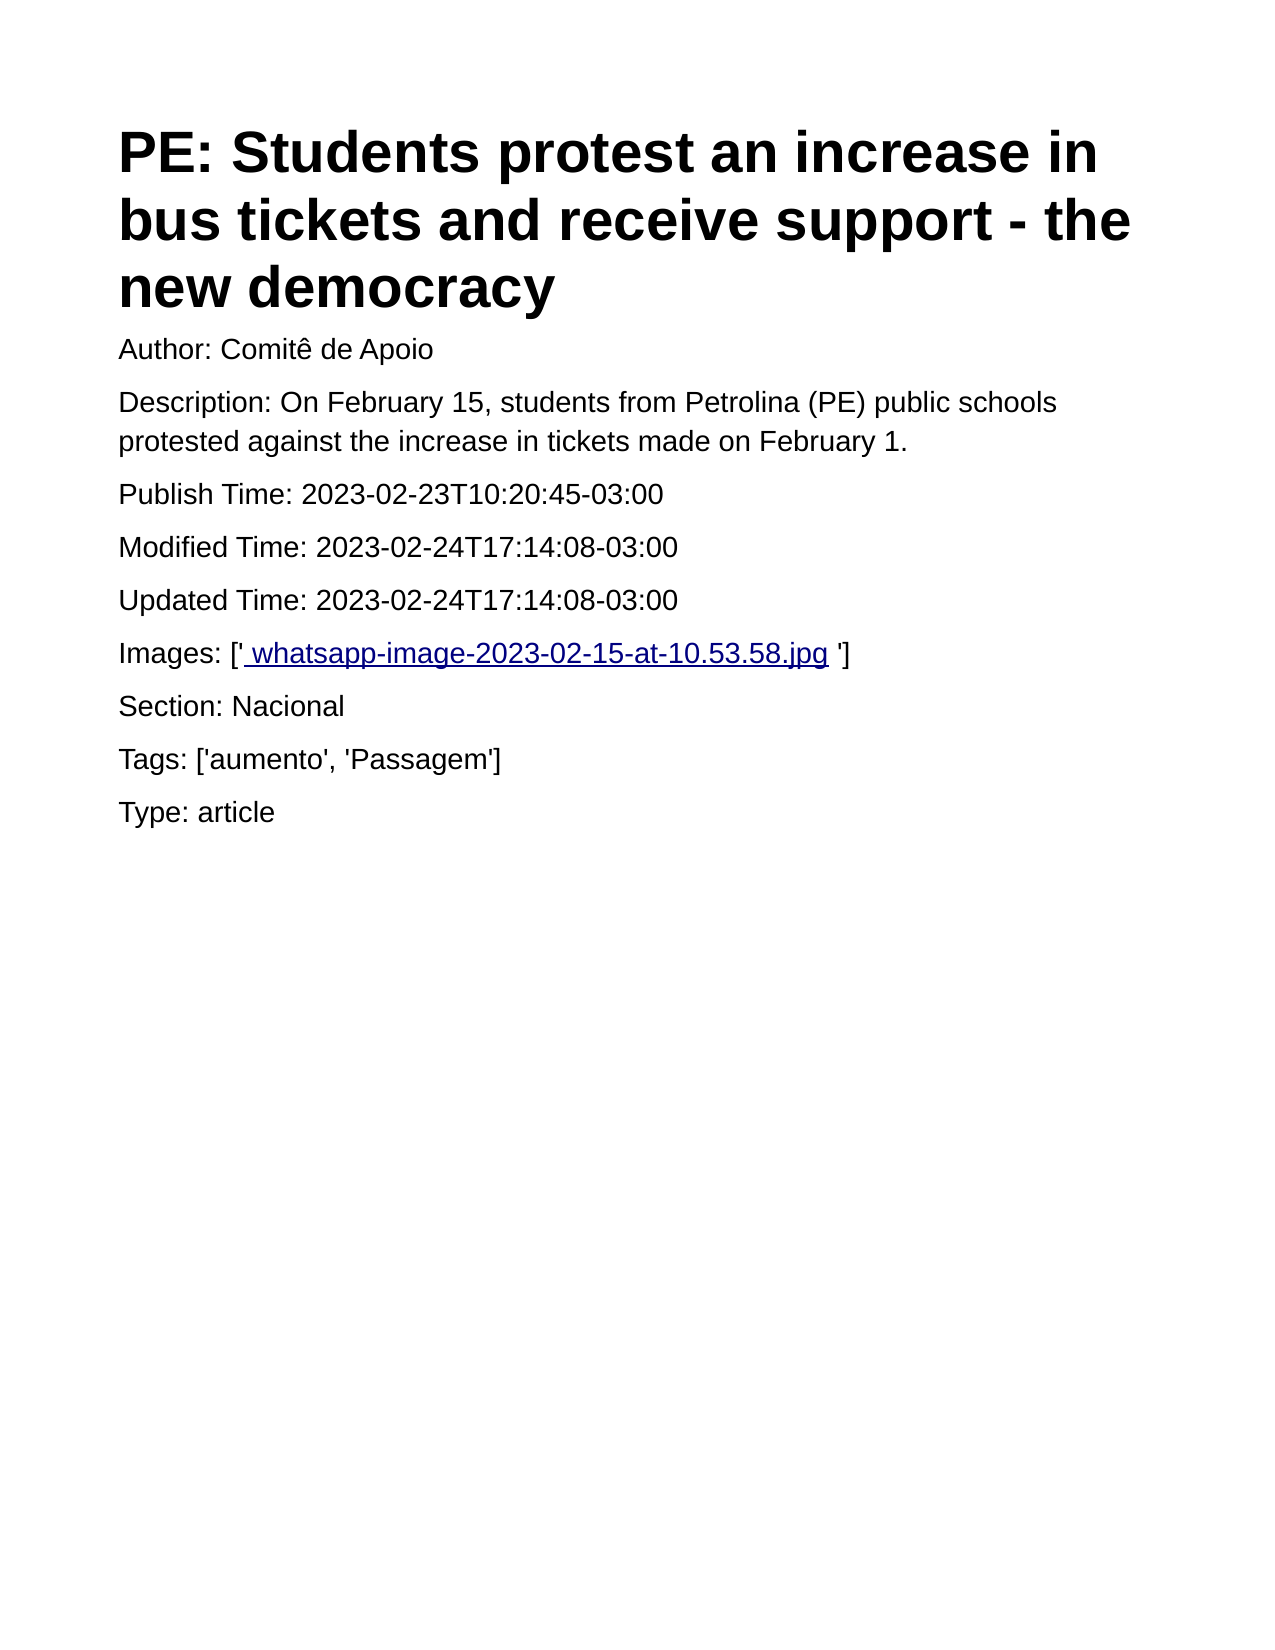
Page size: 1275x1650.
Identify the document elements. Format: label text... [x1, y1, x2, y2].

text Modified Time: 2023-02-24T17:14:08-03:00 [118, 530, 1157, 563]
text Publish Time: 2023-02-23T10:20:45-03:00 [118, 477, 1157, 510]
text Type: article [118, 795, 1157, 829]
text Section: Nacional [118, 689, 1157, 723]
text Images: [' whatsapp-image-2023-02-15-at-10.53.58.jpg '] [118, 636, 1157, 669]
text Updated Time: 2023-02-24T17:14:08-03:00 [118, 583, 1157, 616]
text Description: On February 15, students from Petrolina (PE) public schools protested against the increase in tickets made on February 1. [118, 385, 1157, 457]
text Tags: ['aumento', 'Passagem'] [118, 742, 1157, 776]
text Author: Comitê de Apoio [118, 332, 1157, 365]
subtitle PE: Students protest an increase in bus tickets and receive support - the new democracy [118, 118, 1157, 319]
